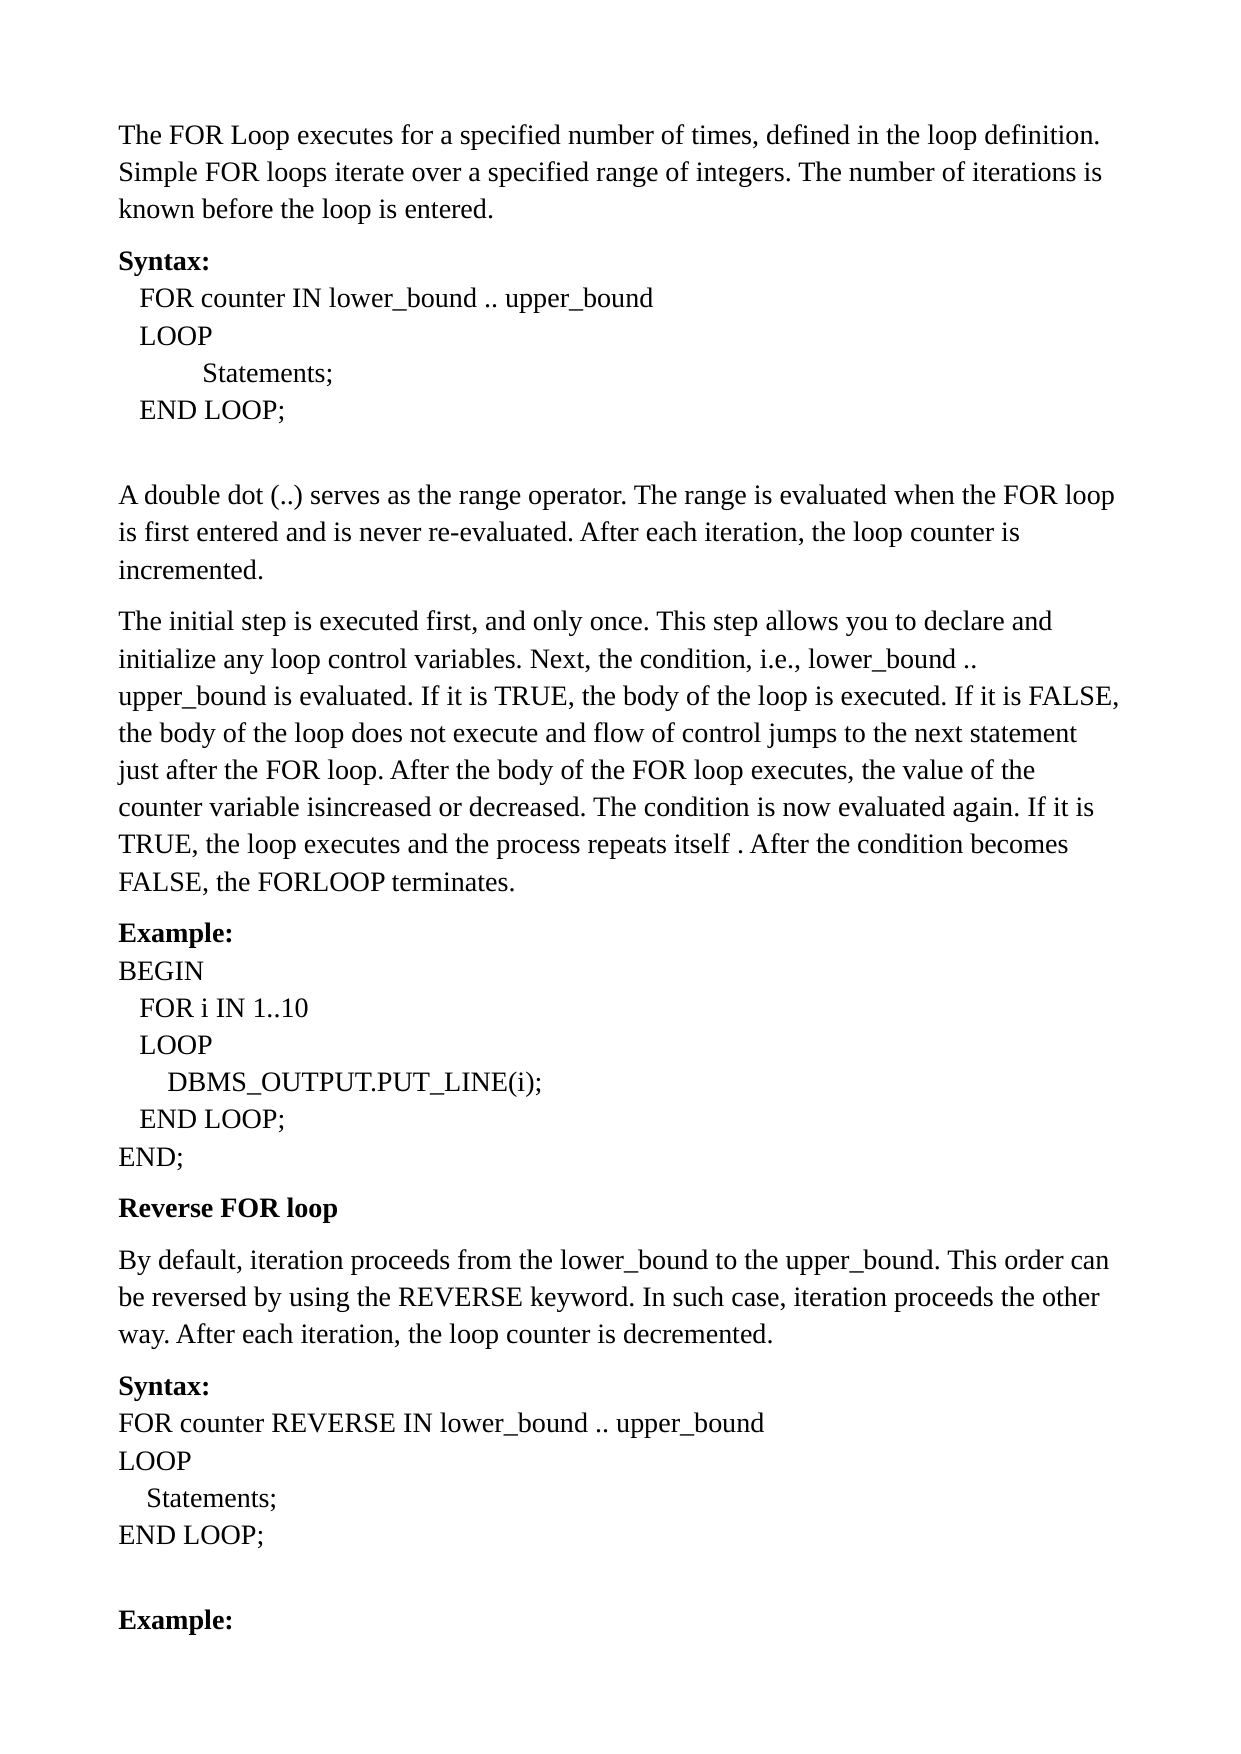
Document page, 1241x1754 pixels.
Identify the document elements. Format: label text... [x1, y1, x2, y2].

text By default, iteration proceeds from the lower_bound to the upper_bound. This order can be reversed by using the REVERSE keyword. In such case, iteration proceeds the other way. After each iteration, the loop counter is decremented. [118, 1243, 1122, 1350]
text A double dot (..) serves as the range operator. The range is evaluated when the FOR loop is first entered and is never re-evaluated. After each iteration, the loop counter is incremented. [118, 445, 1122, 585]
text Reverse FOR loop [118, 1191, 1122, 1224]
text Syntax: FOR counter IN lower_bound .. upper_bound LOOP Statements; END LOOP; [118, 244, 1122, 425]
text Example: [118, 1570, 1122, 1636]
text The initial step is executed first, and only once. This step allows you to declare and initialize any loop control variables. Next, the condition, i.e., lower_bound .. upper_bound is evaluated. If it is TRUE, the body of the loop is executed. If it is FALSE, the body of the loop does not execute and flow of control jumps to the next statement just after the FOR loop. After the body of the FOR loop executes, the value of the counter variable isincreased or decreased. The condition is now evaluated again. If it is TRUE, the loop executes and the process repeats itself . After the condition becomes FALSE, the FORLOOP terminates. [118, 604, 1122, 897]
text Syntax: FOR counter REVERSE IN lower_bound .. upper_bound LOOP Statements; END LOOP; [118, 1369, 1122, 1551]
text The FOR Loop executes for a specified number of times, defined in the loop definition. Simple FOR loops iterate over a specified range of integers. The number of iterations is known before the loop is entered. [118, 118, 1122, 225]
text Example: BEGIN FOR i IN 1..10 LOOP DBMS_OUTPUT.PUT_LINE(i); END LOOP; END; [118, 917, 1122, 1172]
